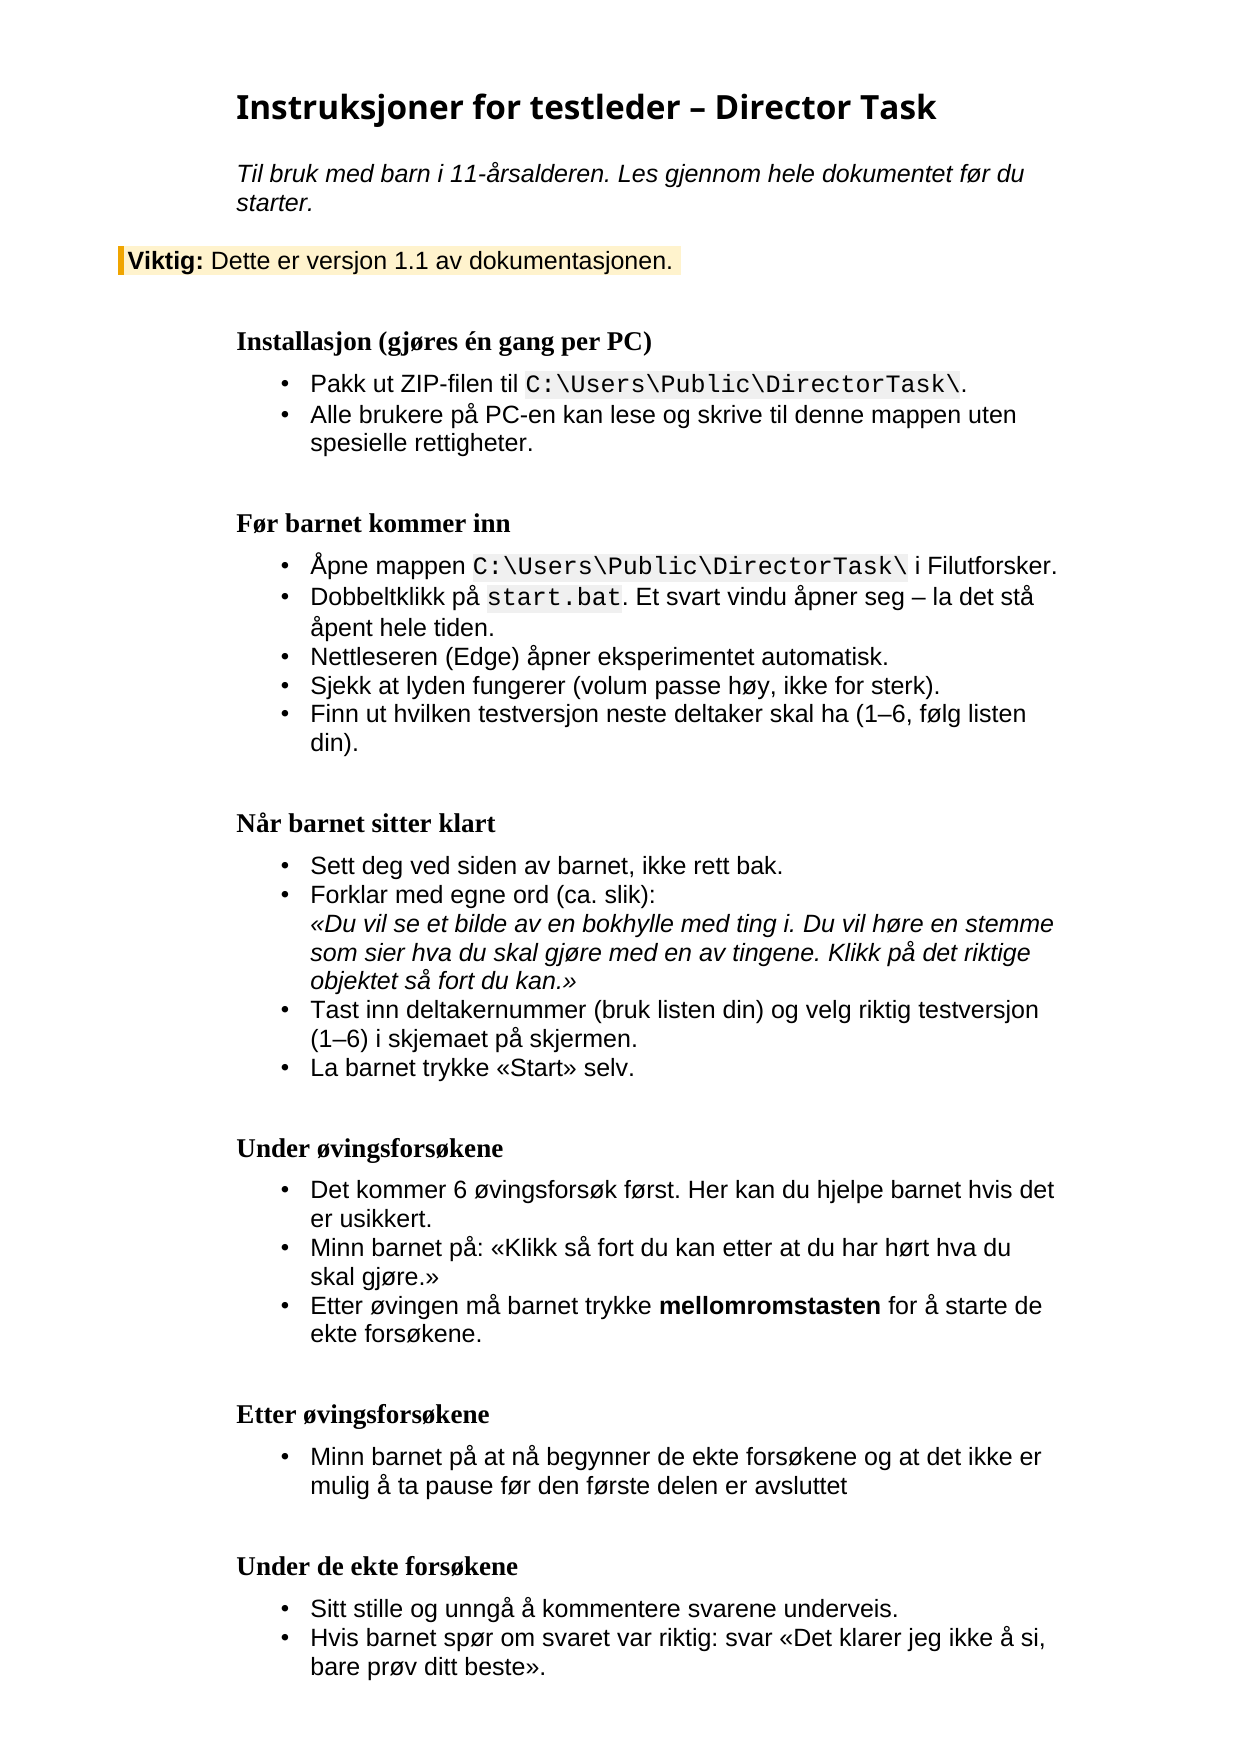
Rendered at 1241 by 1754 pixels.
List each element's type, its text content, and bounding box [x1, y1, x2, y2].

subtitle Etter øvingsforsøkene [236, 1398, 1063, 1430]
list Sitt stille og unngå å kommentere svarene underveis. [281, 1594, 1063, 1623]
list Sett deg ved siden av barnet, ikke rett bak. [281, 851, 1063, 880]
list Sjekk at lyden fungerer (volum passe høy, ikke for sterk). [281, 671, 1063, 699]
list Alle brukere på PC-en kan lese og skrive til denne mappen uten spesielle rettigheter. [281, 399, 1063, 457]
list Hvis barnet spør om svaret var riktig: svar «Det klarer jeg ikke å si, bare prøv ditt beste». [281, 1623, 1063, 1680]
list Nettleseren (Edge) åpner eksperimentet automatisk. [281, 642, 1063, 671]
list Forklar med egne ord (ca. slik): «Du vil se et bilde av en bokhylle med ting i. Du vil høre en stemme som sier hva du skal gjøre med en av tingene. Klikk på det riktige objektet så fort du kan.» [281, 880, 1063, 995]
list Tast inn deltakernummer (bruk listen din) og velg riktig testversjon (1–6) i skjemaet på skjermen. [281, 995, 1063, 1053]
list Minn barnet på at nå begynner de ekte forsøkene og at det ikke er mulig å ta pause før den første delen er avsluttet [281, 1442, 1063, 1500]
subtitle Før barnet kommer inn [236, 507, 1063, 539]
list Åpne mappen C:\Users\Public\DirectorTask\ i Filutforsker. [281, 551, 1063, 582]
subtitle Når barnet sitter klart [236, 807, 1063, 838]
list Pakk ut ZIP-filen til C:\Users\Public\DirectorTask\. [281, 369, 1063, 399]
list Dobbeltklikk på start.bat. Et svart vindu åpner seg – la det stå åpent hele tiden. [281, 582, 1063, 642]
list La barnet trykke «Start» selv. [281, 1053, 1063, 1081]
subtitle Under de ekte forsøkene [236, 1550, 1063, 1581]
text Viktig: Dette er versjon 1.1 av dokumentasjonen. [124, 246, 1181, 275]
text Til bruk med barn i 11-årsalderen. Les gjennom hele dokumentet før du starter. [236, 159, 1063, 216]
list Det kommer 6 øvingsforsøk først. Her kan du hjelpe barnet hvis det er usikkert. [281, 1175, 1063, 1233]
list Finn ut hvilken testversjon neste deltaker skal ha (1–6, følg listen din). [281, 699, 1063, 757]
subtitle Installasjon (gjøres én gang per PC) [236, 325, 1063, 356]
list Minn barnet på: «Klikk så fort du kan etter at du har hørt hva du skal gjøre.» [281, 1233, 1063, 1291]
subtitle Under øvingsforsøkene [236, 1132, 1063, 1163]
subtitle Instruksjoner for testleder – Director Task [236, 84, 1063, 129]
list Etter øvingen må barnet trykke mellomromstasten for å starte de ekte forsøkene. [281, 1291, 1063, 1348]
